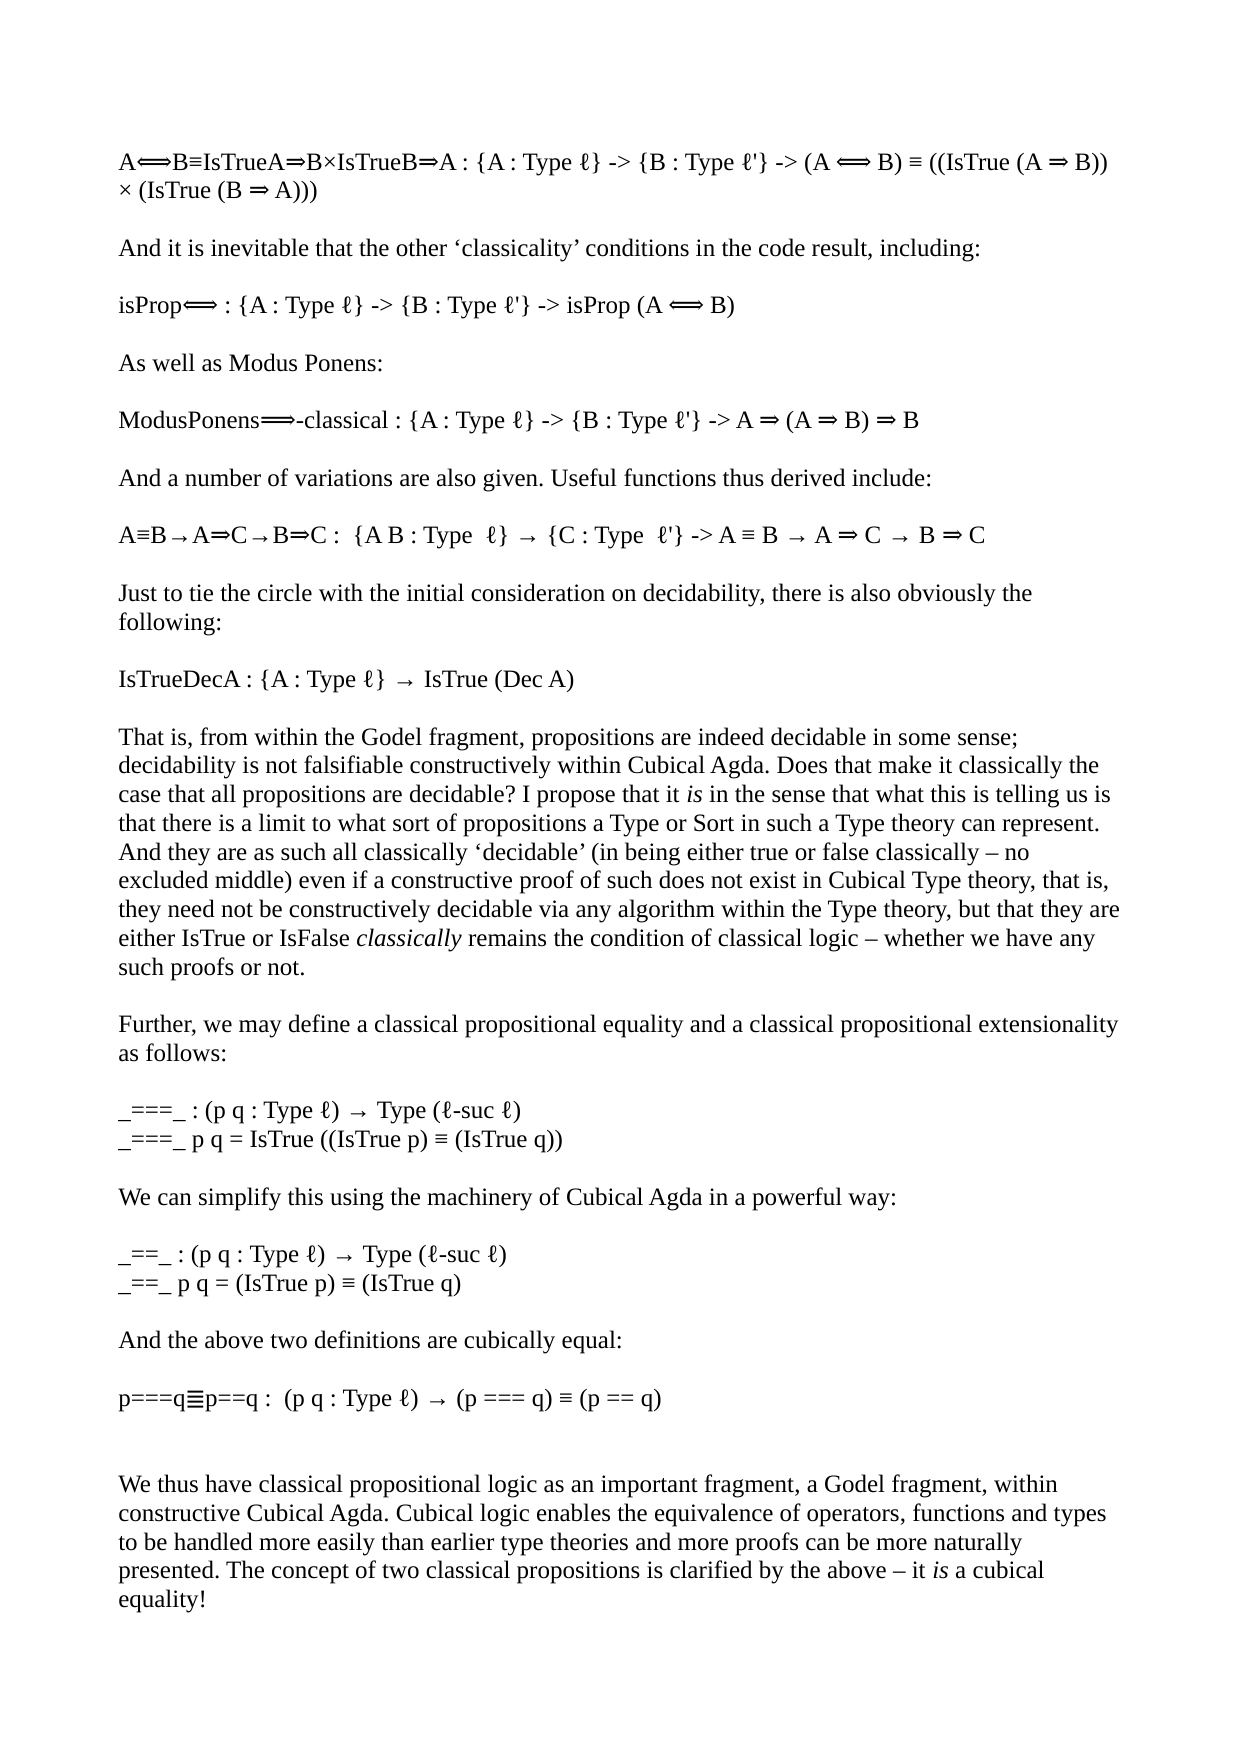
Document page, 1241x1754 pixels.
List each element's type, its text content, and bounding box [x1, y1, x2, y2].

text Further, we may define a classical propositional equality and a classical propositional extensionality as follows: [118, 1009, 1122, 1067]
text _==_ : (p q : Type ℓ) → Type (ℓ-suc ℓ) [118, 1239, 1122, 1268]
text _==_ p q = (IsTrue p) ≡ (IsTrue q) [118, 1268, 1122, 1297]
text _===_ : (p q : Type ℓ) → Type (ℓ-suc ℓ) [118, 1096, 1122, 1124]
text p===q≣p==q : (p q : Type ℓ) → (p === q) ≡ (p == q) [118, 1383, 1122, 1412]
text IsTrueDecA : {A : Type ℓ} → IsTrue (Dec A) [118, 664, 1122, 693]
text ModusPonens⟹-classical : {A : Type ℓ} -> {B : Type ℓ'} -> A ⇒ (A ⇒ B) ⇒ B [118, 406, 1122, 434]
text And the above two definitions are cubically equal: [118, 1326, 1122, 1354]
text And a number of variations are also given. Useful functions thus derived include: [118, 463, 1122, 492]
text As well as Modus Ponens: [118, 348, 1122, 377]
text A⟺B≡IsTrueA⇒B×IsTrueB⇒A : {A : Type ℓ} -> {B : Type ℓ'} -> (A ⟺ B) ≡ ((IsTrue (A ⇒ B)) × (IsTrue (B ⇒ A))) [118, 147, 1122, 204]
text We thus have classical propositional logic as an important fragment, a Godel fragment, within constructive Cubical Agda. Cubical logic enables the equivalence of operators, functions and types to be handled more easily than earlier type theories and more proofs can be more naturally presented. The concept of two classical propositions is clarified by the above – it is a cubical equality! [118, 1469, 1122, 1613]
text Just to tie the circle with the initial consideration on decidability, there is also obviously the following: [118, 578, 1122, 636]
text That is, from within the Godel fragment, propositions are indeed decidable in some sense; decidability is not falsifiable constructively within Cubical Agda. Does that make it classically the case that all propositions are decidable? I propose that it is in the sense that what this is telling us is that there is a limit to what sort of propositions a Type or Sort in such a Type theory can represent. And they are as such all classically ‘decidable’ (in being either true or false classically – no excluded middle) even if a constructive proof of such does not exist in Cubical Type theory, that is, they need not be constructively decidable via any algorithm within the Type theory, but that they are either IsTrue or IsFalse classically remains the condition of classical logic – whether we have any such proofs or not. [118, 722, 1122, 981]
text A≡B→A⇒C→B⇒C : {A B : Type ℓ} → {C : Type ℓ'} -> A ≡ B → A ⇒ C → B ⇒ C [118, 521, 1122, 549]
text isProp⟺ : {A : Type ℓ} -> {B : Type ℓ'} -> isProp (A ⟺ B) [118, 291, 1122, 319]
text We can simplify this using the machinery of Cubical Agda in a powerful way: [118, 1182, 1122, 1211]
text _===_ p q = IsTrue ((IsTrue p) ≡ (IsTrue q)) [118, 1124, 1122, 1153]
text And it is inevitable that the other ‘classicality’ conditions in the code result, including: [118, 233, 1122, 262]
